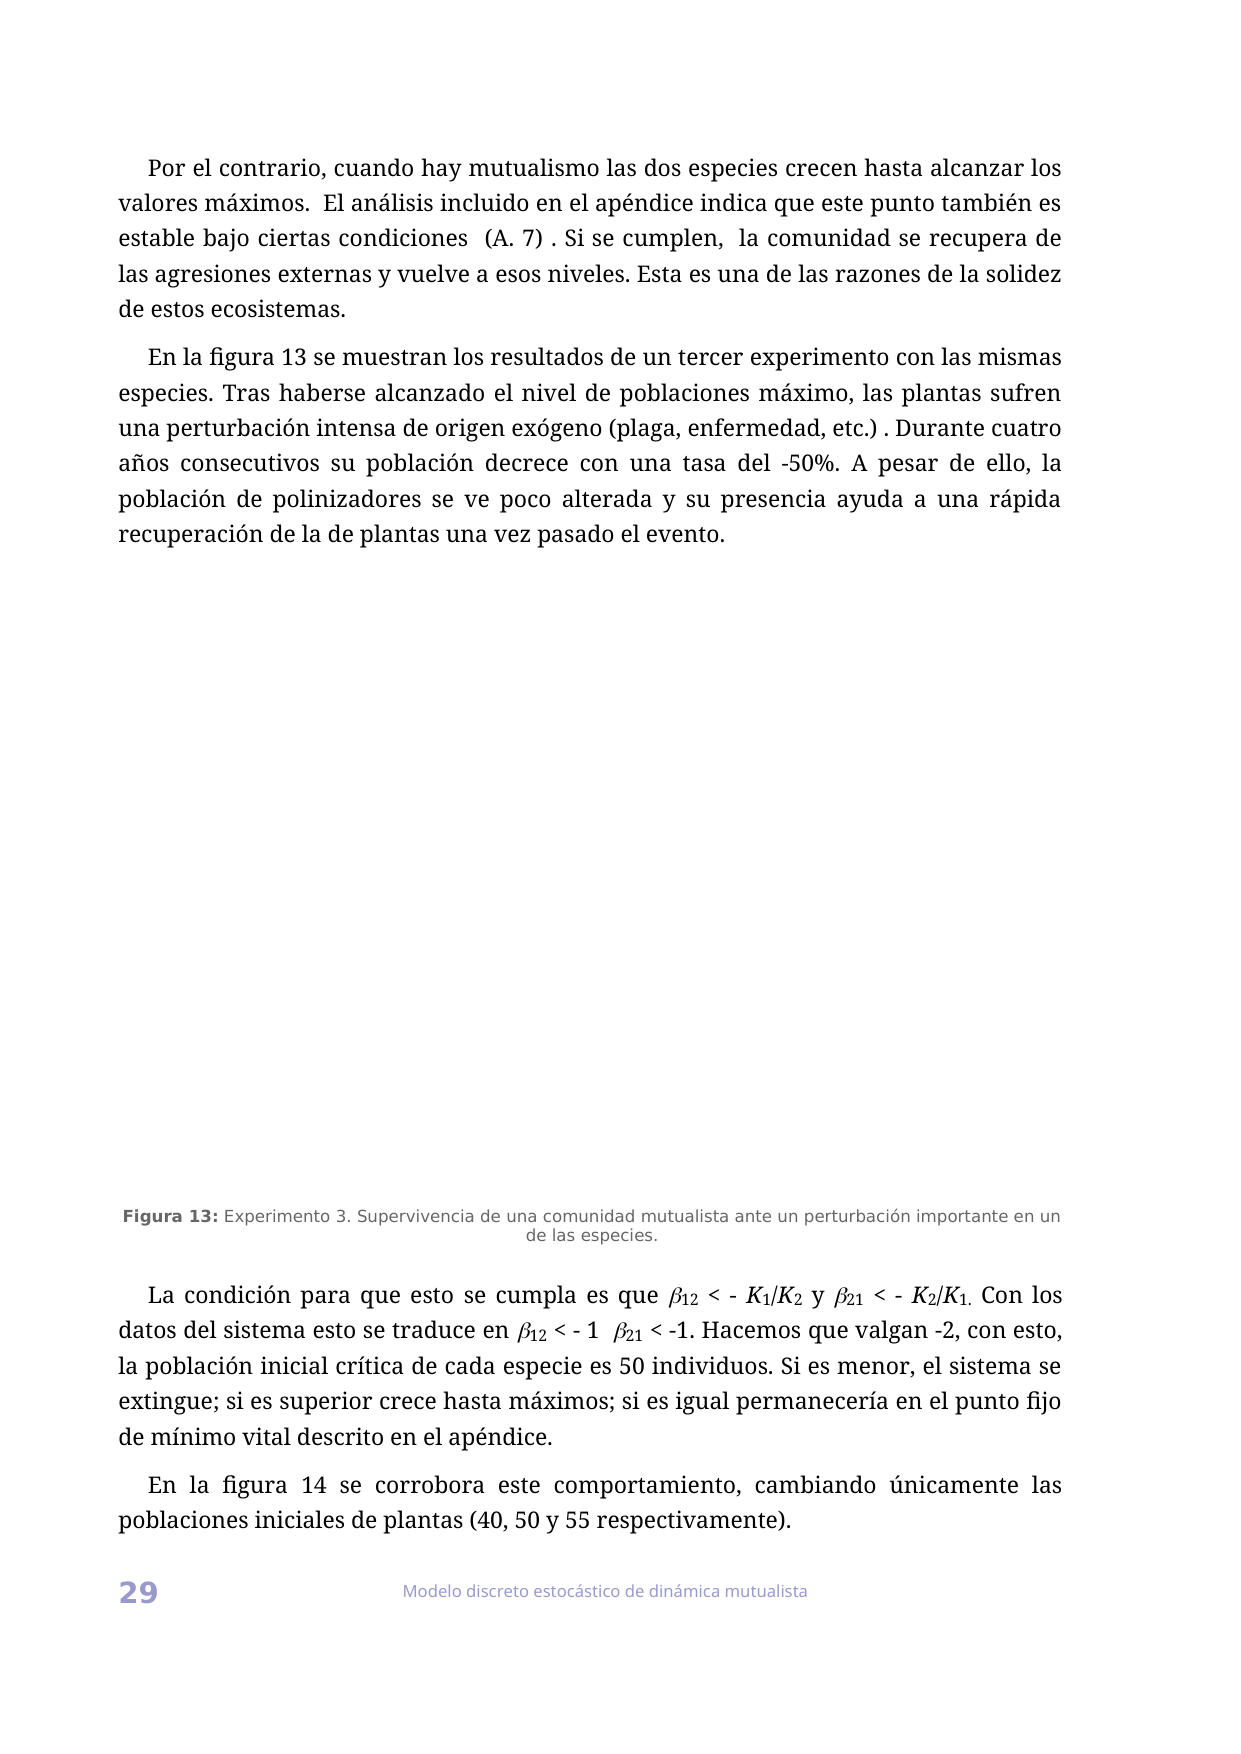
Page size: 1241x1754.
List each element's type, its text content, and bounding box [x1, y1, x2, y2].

text En la figura 13 se muestran los resultados de un tercer experimento con las mismas especies. Tras haberse alcanzado el nivel de poblaciones máximo, las plantas sufren una perturbación intensa de origen exógeno (plaga, enfermedad, etc.) . Durante cuatro años consecutivos su población decrece con una tasa del -50%. A pesar de ello, la población de polinizadores se ve poco alterada y su presencia ayuda a una rápida recuperación de la de plantas una vez pasado el evento. [118, 337, 1063, 550]
table_cell Figura 13: Experimento 3. Supervivencia de una comunidad mutualista ante un perturbación importante en un de las especies. [118, 1178, 1063, 1246]
text En la figura 14 se corrobora este comportamiento, cambiando únicamente las poblaciones iniciales de plantas (40, 50 y 55 respectivamente). [118, 1465, 1063, 1536]
text Por el contrario, cuando hay mutualismo las dos especies crecen hasta alcanzar los valores máximos. El análisis incluido en el apéndice indica que este punto también es estable bajo ciertas condiciones (A. 7) . Si se cumplen, la comunidad se recupera de las agresiones externas y vuelve a esos niveles. Esta es una de las razones de la solidez de estos ecosistemas. [118, 148, 1063, 325]
text La condición para que esto se cumpla es que b12 < - K1/K2 y b21 < - K2/K1. Con los datos del sistema esto se traduce en b12 < - 1 b21 < -1. Hacemos que valgan -2, con esto, la población inicial crítica de cada especie es 50 individuos. Si es menor, el sistema se extingue; si es superior crece hasta máximos; si es igual permanecería en el punto fijo de mínimo vital descrito en el apéndice. [118, 1275, 1063, 1452]
table_header [118, 562, 1063, 1177]
